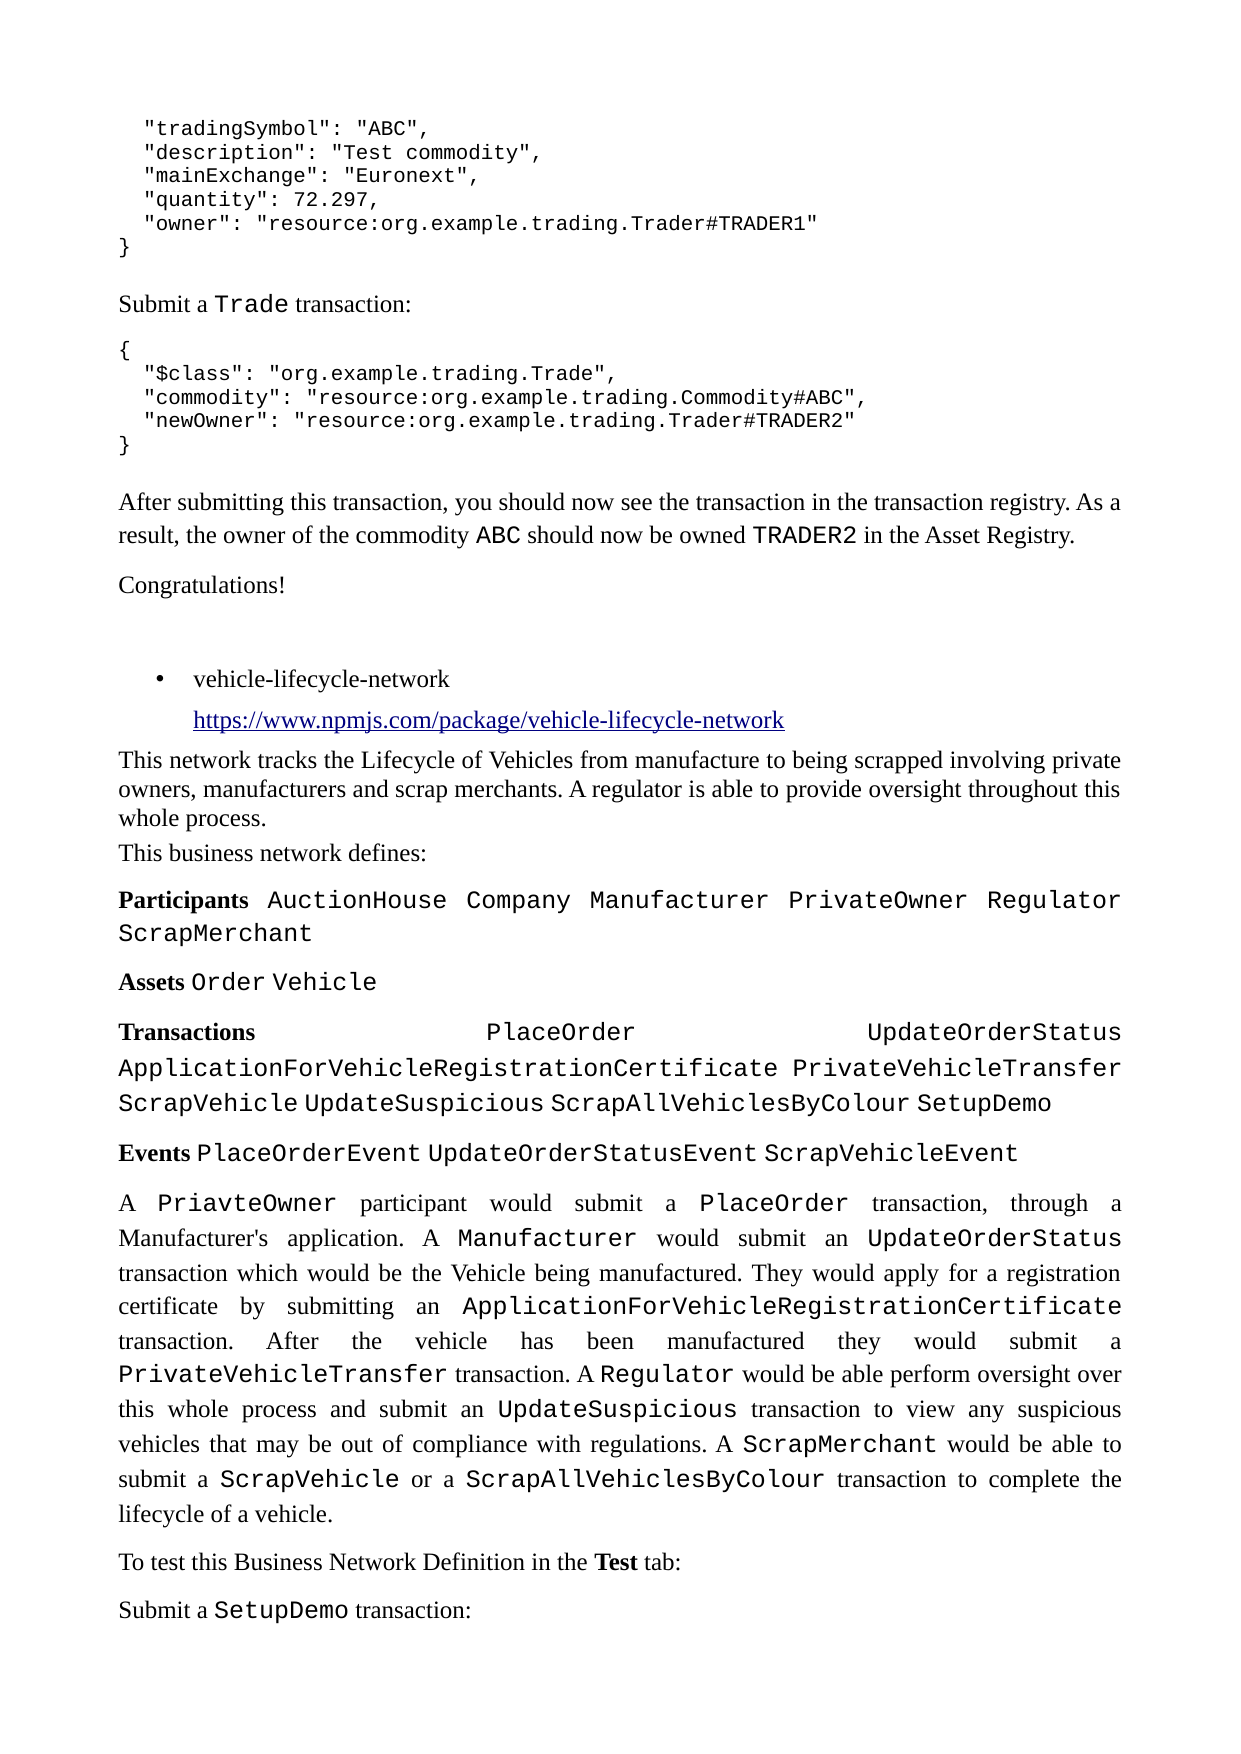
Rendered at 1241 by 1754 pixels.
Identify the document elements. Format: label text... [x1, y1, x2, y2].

text } [118, 434, 1122, 458]
text Transactions PlaceOrder UpdateOrderStatus ApplicationForVehicleRegistrationCertificate PrivateVehicleTransfer ScrapVehicle UpdateSuspicious ScrapAllVehiclesByColour SetupDemo [118, 1017, 1122, 1118]
text "owner": "resource:org.example.trading.Trader#TRADER1" [118, 213, 1122, 236]
text To test this Business Network Definition in the Test tab: [118, 1547, 1122, 1576]
text This network tracks the Lifecycle of Vehicles from manufacture to being scrapped involving private owners, manufacturers and scrap merchants. A regulator is able to provide oversight throughout this whole process. [118, 746, 1122, 832]
text "commodity": "resource:org.example.trading.Commodity#ABC", [118, 387, 1122, 410]
text "description": "Test commodity", [118, 142, 1122, 165]
text Participants AuctionHouse Company Manufacturer PrivateOwner Regulator ScrapMerchant [118, 885, 1122, 949]
text "quantity": 72.297, [118, 189, 1122, 213]
text "mainExchange": "Euronext", [118, 165, 1122, 189]
list vehicle-lifecycle-network [156, 664, 1122, 693]
text Submit a SetupDemo transaction: [118, 1595, 1122, 1626]
text Congratulations! [118, 570, 1122, 599]
text Submit a Trade transaction: [118, 289, 1122, 320]
text } [118, 236, 1122, 260]
text "$class": "org.example.trading.Trade", [118, 363, 1122, 387]
text After submitting this transaction, you should now see the transaction in the transaction registry. As a result, the owner of the commodity ABC should now be owned TRADER2 in the Asset Registry. [118, 487, 1122, 551]
text This business network defines: [118, 838, 1122, 867]
text "newOwner": "resource:org.example.trading.Trader#TRADER2" [118, 410, 1122, 434]
text Events PlaceOrderEvent UpdateOrderStatusEvent ScrapVehicleEvent [118, 1138, 1122, 1168]
text "tradingSymbol": "ABC", [118, 118, 1122, 142]
text Assets Order Vehicle [118, 967, 1122, 998]
text A PriavteOwner participant would submit a PlaceOrder transaction, through a Manufacturer's application. A Manufacturer would submit an UpdateOrderStatus transaction which would be the Vehicle being manufactured. They would apply for a registration certificate by submitting an ApplicationForVehicleRegistrationCertificate transaction. After the vehicle has been manufactured they would submit a PrivateVehicleTransfer transaction. A Regulator would be able perform oversight over this whole process and submit an UpdateSuspicious transaction to view any suspicious vehicles that may be out of compliance with regulations. A ScrapMerchant would be able to submit a ScrapVehicle or a ScrapAllVehiclesByColour transaction to complete the lifecycle of a vehicle. [118, 1188, 1122, 1528]
text { [118, 339, 1122, 363]
list https://www.npmjs.com/package/vehicle-lifecycle-network [156, 705, 1122, 734]
